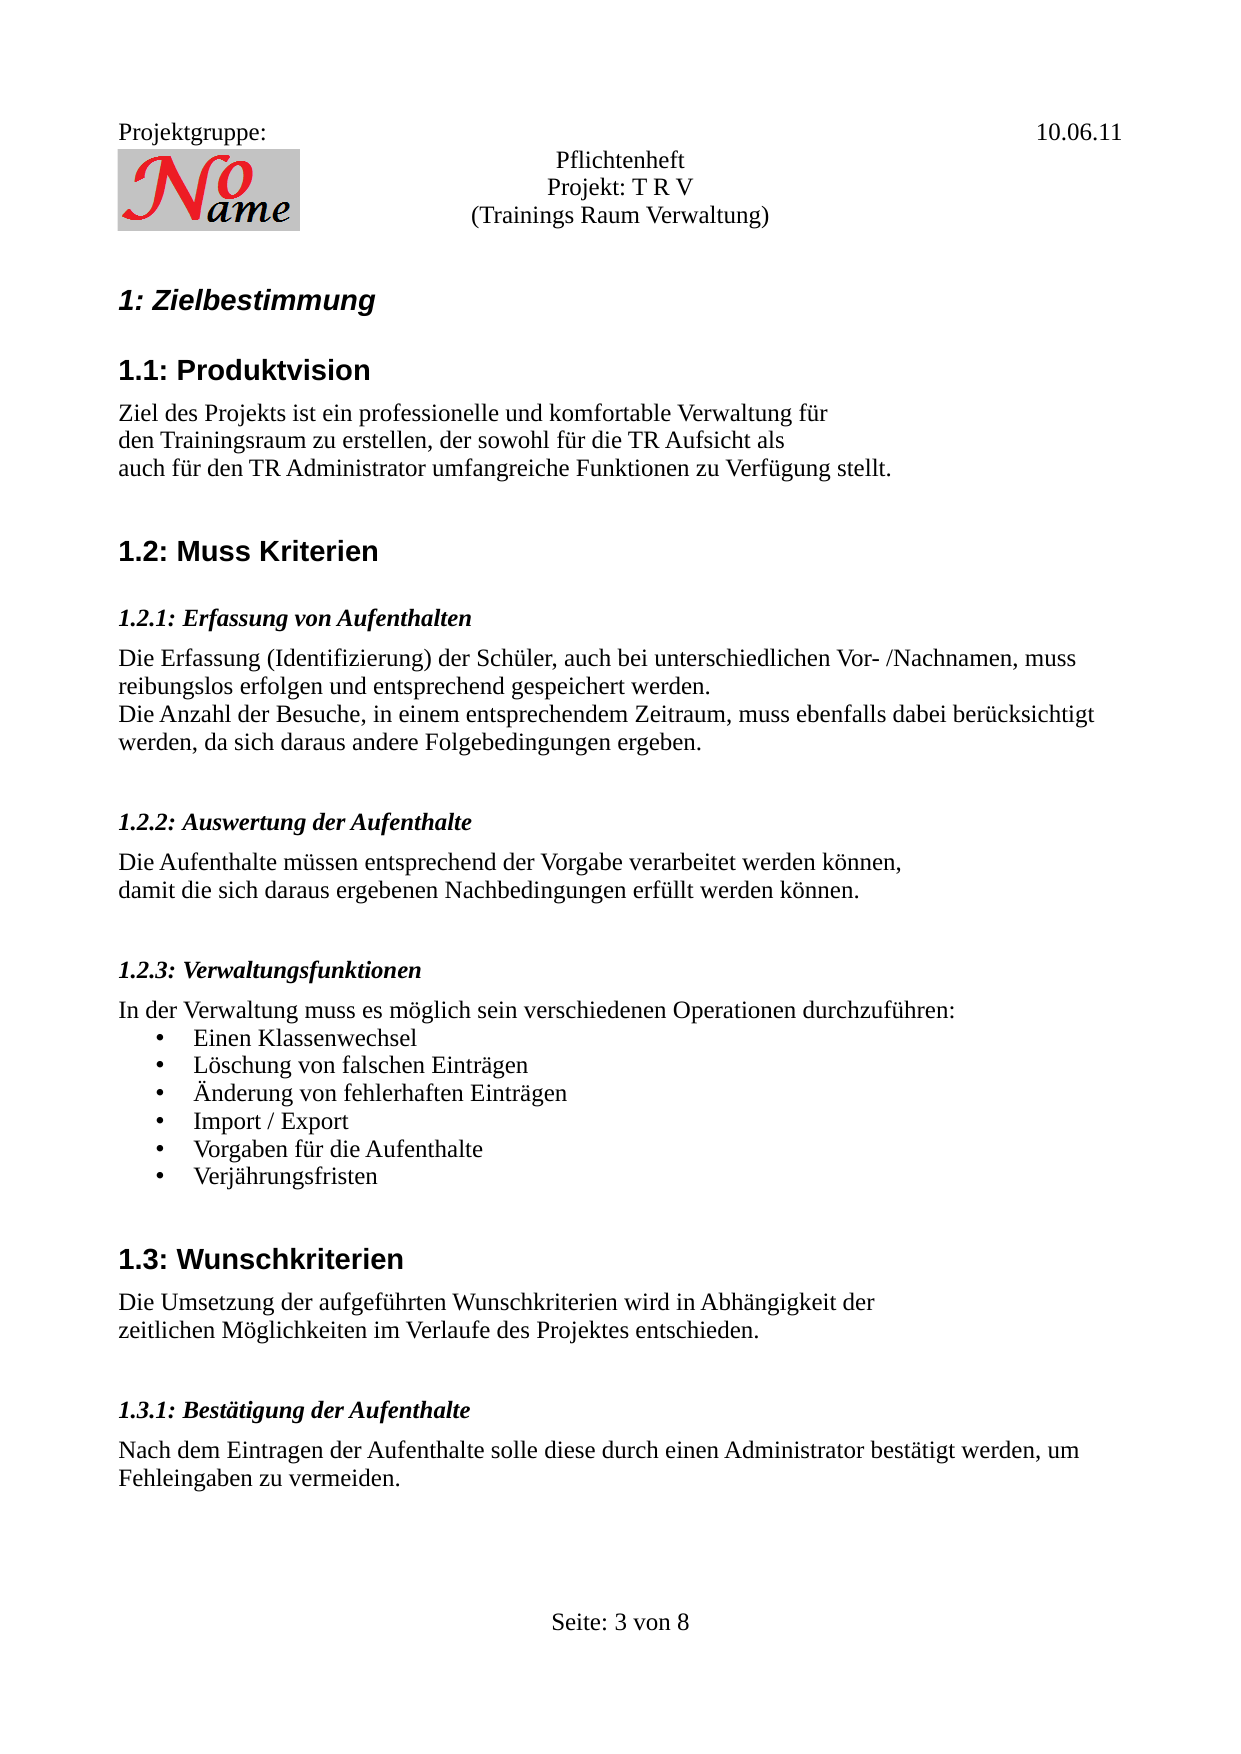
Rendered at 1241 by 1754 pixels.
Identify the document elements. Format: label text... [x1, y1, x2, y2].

text Die Anzahl der Besuche, in einem entsprechendem Zeitraum, muss ebenfalls dabei berücksichtigt werden, da sich daraus andere Folgebedingungen ergeben. [118, 700, 1122, 755]
subtitle Auswertung der Aufenthalte [118, 808, 1122, 836]
list Import / Export [156, 1107, 1122, 1135]
subtitle Verwaltungsfunktionen [118, 956, 1122, 984]
list Einen Klassenwechsel [156, 1024, 1122, 1052]
list Vorgaben für die Aufenthalte [156, 1135, 1122, 1162]
text den Trainingsraum zu erstellen, der sowohl für die TR Aufsicht als [118, 426, 1122, 454]
text Die Aufenthalte müssen entsprechend der Vorgabe verarbeitet werden können, damit die sich daraus ergebenen Nachbedingungen erfüllt werden können. [118, 848, 1122, 903]
list Änderung von fehlerhaften Einträgen [156, 1079, 1122, 1107]
text Nach dem Eintragen der Aufenthalte solle diese durch einen Administrator bestätigt werden, um Fehleingaben zu vermeiden. [118, 1436, 1122, 1492]
subtitle Bestätigung der Aufenthalte [118, 1396, 1122, 1424]
text Ziel des Projekts ist ein professionelle und komfortable Verwaltung für [118, 399, 1122, 426]
subtitle Erfassung von Aufenthalten [118, 604, 1122, 632]
list Löschung von falschen Einträgen [156, 1052, 1122, 1079]
text In der Verwaltung muss es möglich sein verschiedenen Operationen durchzuführen: [118, 996, 1122, 1024]
subtitle Produktvision [118, 353, 1122, 386]
text Die Umsetzung der aufgeführten Wunschkriterien wird in Abhängigkeit der [118, 1288, 1122, 1316]
text auch für den TR Administrator umfangreiche Funktionen zu Verfügung stellt. [118, 454, 1122, 482]
subtitle Zielbestimmung [118, 283, 1122, 316]
subtitle Wunschkriterien [118, 1243, 1122, 1276]
text Die Erfassung (Identifizierung) der Schüler, auch bei unterschiedlichen Vor- /Nachnamen, muss reibungslos erfolgen und entsprechend gespeichert werden. [118, 644, 1122, 700]
list Verjährungsfristen [156, 1162, 1122, 1190]
subtitle Muss Kriterien [118, 534, 1122, 567]
text zeitlichen Möglichkeiten im Verlaufe des Projektes entschieden. [118, 1316, 1122, 1343]
